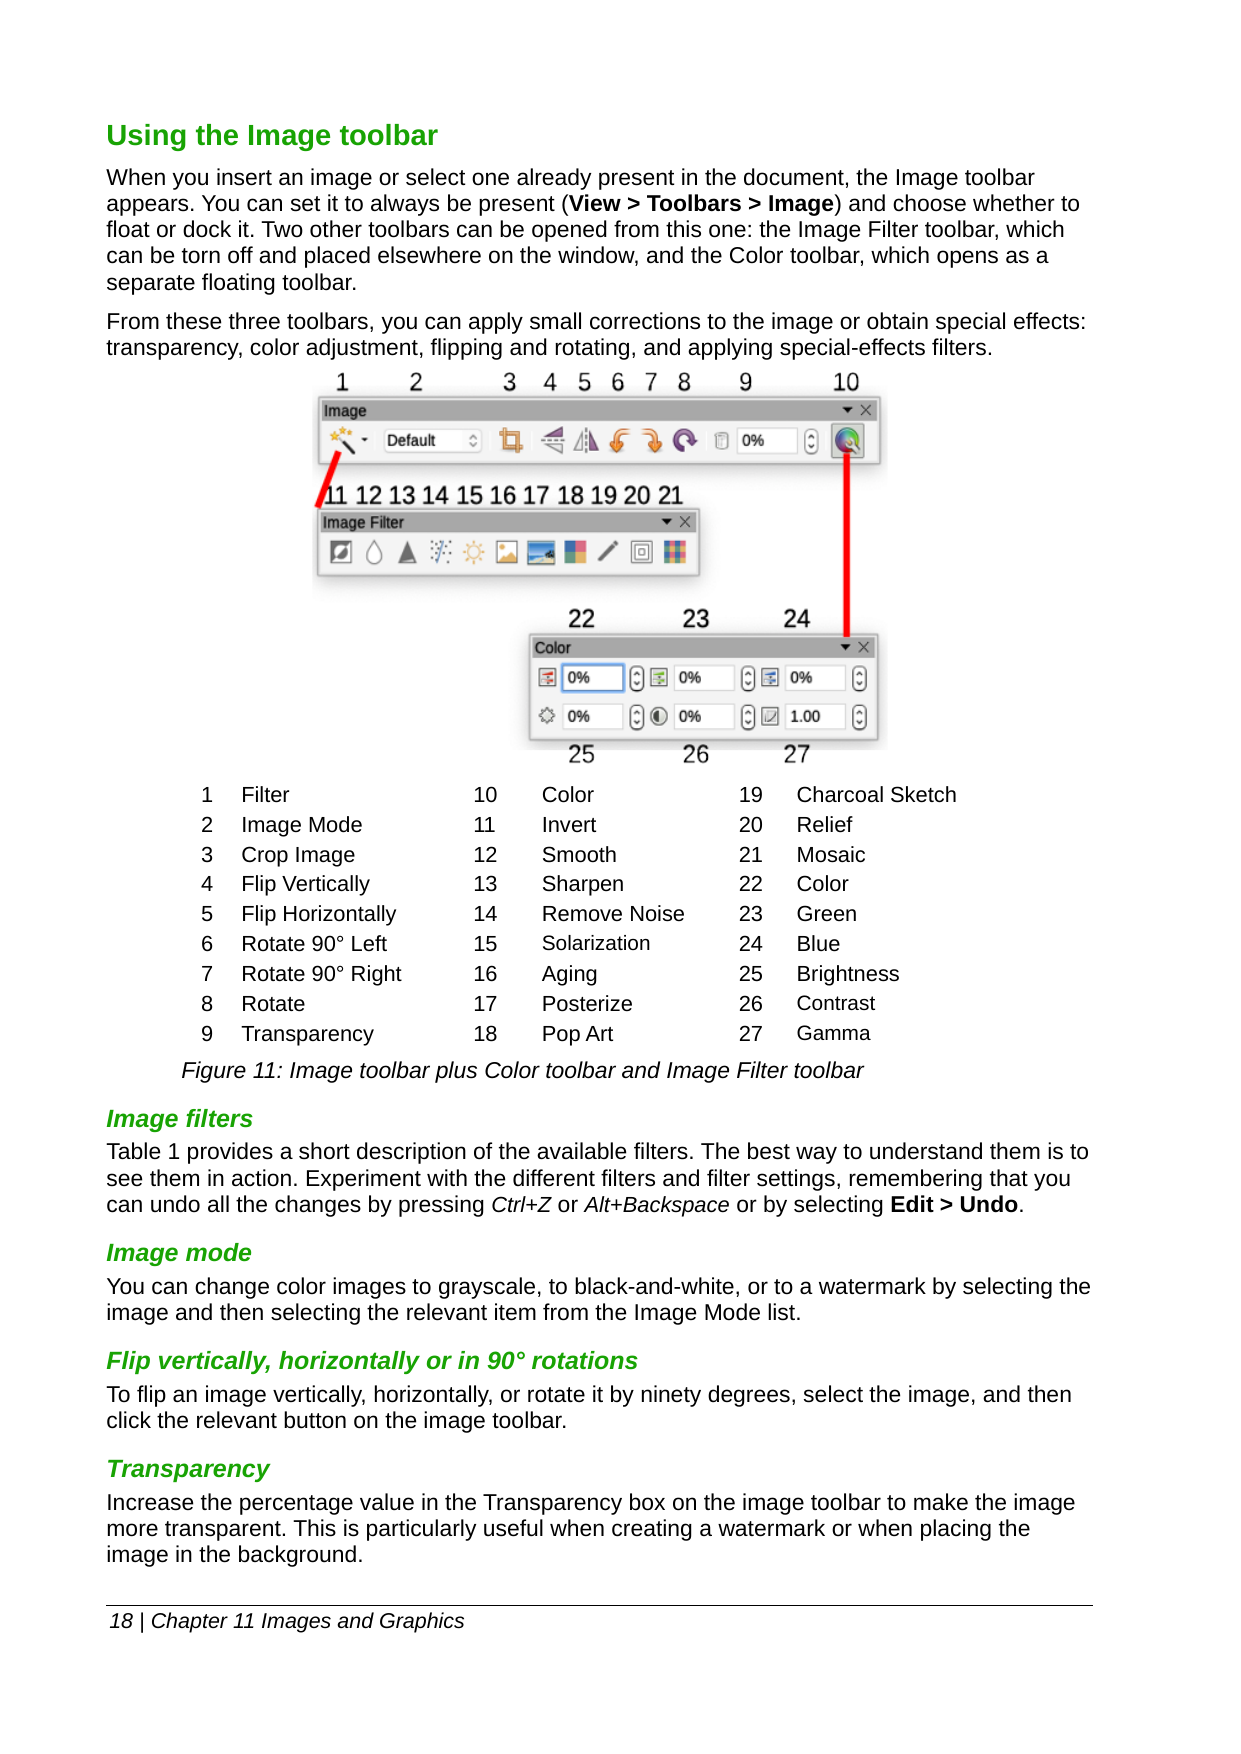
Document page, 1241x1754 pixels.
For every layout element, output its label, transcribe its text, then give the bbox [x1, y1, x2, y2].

table_cell Rotate 90° Left [229, 931, 461, 961]
table_cell Flip Vertically [229, 871, 461, 901]
table_cell 25 [727, 961, 784, 991]
text From these three toolbars, you can apply small corrections to the image or obtain special effects: transparency, color adjustment, flipping and rotating, and applying special-effects filters. [106, 308, 1093, 360]
table_cell 27 [727, 1021, 784, 1051]
table_cell 15 [461, 931, 530, 961]
table_cell 13 [461, 871, 530, 901]
text Table 1 provides a short description of the available filters. The best way to understand them is to see them in action. Experiment with the different filters and filter settings, remembering that you can undo all the changes by pressing Ctrl+Z or Alt+Backspace or by selecting Edit > Undo. [106, 1138, 1093, 1217]
text Increase the percentage value in the Transparency box on the image toolbar to make the image more transparent. This is particularly useful when creating a watermark or when placing the image in the background. [106, 1489, 1093, 1568]
table_cell 3 [189, 841, 229, 871]
table_header Charcoal Sketch [785, 782, 1025, 812]
subtitle Using the Image toolbar [106, 118, 1093, 152]
table_cell Green [785, 901, 1025, 931]
table_cell Rotate 90° Right [229, 961, 461, 991]
table_cell 11 [461, 812, 530, 841]
table_cell 5 [189, 901, 229, 931]
table_cell 6 [189, 931, 229, 961]
table_cell Rotate [229, 991, 461, 1021]
table_cell 16 [461, 961, 530, 991]
table_header Color [530, 782, 727, 812]
table_cell 2 [189, 812, 229, 841]
text When you insert an image or select one already present in the document, the Image toolbar appears. You can set it to always be present (View > Toolbars > Image) and choose whether to float or dock it. Two other toolbars can be opened from this one: the Image Filter toolbar, which can be torn off and placed elsewhere on the window, and the Color toolbar, which opens as a separate floating toolbar. [106, 163, 1093, 295]
subtitle Image filters [106, 1104, 1093, 1132]
table_cell Mosaic [785, 841, 1025, 871]
table_cell Remove Noise [530, 901, 727, 931]
table_cell Relief [785, 812, 1025, 841]
table_cell Flip Horizontally [229, 901, 461, 931]
table_cell 22 [727, 871, 784, 901]
table_cell Transparency [229, 1021, 461, 1051]
text You can change color images to grayscale, to black-and-white, or to a watermark by selecting the image and then selecting the relevant item from the Image Mode list. [106, 1273, 1093, 1325]
table_cell 23 [727, 901, 784, 931]
table_cell 21 [727, 841, 784, 871]
table_cell Sharpen [530, 871, 727, 901]
table_cell Aging [530, 961, 727, 991]
table_cell Invert [530, 812, 727, 841]
text Figure 11: Image toolbar plus Color toolbar and Image Filter toolbar [181, 1057, 1093, 1083]
table_cell 18 [461, 1021, 530, 1051]
table_cell 17 [461, 991, 530, 1021]
table_cell Blue [785, 931, 1025, 961]
table_cell Image Mode [229, 812, 461, 841]
table_header 19 [727, 782, 784, 812]
table_cell Crop Image [229, 841, 461, 871]
table_header 1 [189, 782, 229, 812]
table_cell Solarization [530, 931, 727, 961]
table_cell 20 [727, 812, 784, 841]
table_cell Gamma [785, 1021, 1025, 1051]
table_cell 26 [727, 991, 784, 1021]
subtitle Transparency [106, 1454, 1093, 1483]
table_cell 4 [189, 871, 229, 901]
subtitle Flip vertically, horizontally or in 90° rotations [106, 1346, 1093, 1375]
table_header Filter [229, 782, 461, 812]
table_cell 8 [189, 991, 229, 1021]
table_cell Contrast [785, 991, 1025, 1021]
table_cell 9 [189, 1021, 229, 1051]
picture [311, 372, 888, 764]
table_cell Pop Art [530, 1021, 727, 1051]
subtitle Image mode [106, 1238, 1093, 1267]
table_cell Color [785, 871, 1025, 901]
table_cell 14 [461, 901, 530, 931]
table_cell Smooth [530, 841, 727, 871]
table_cell 24 [727, 931, 784, 961]
table_header 10 [461, 782, 530, 812]
table_cell 7 [189, 961, 229, 991]
table_cell Posterize [530, 991, 727, 1021]
text To flip an image vertically, horizontally, or rotate it by ninety degrees, select the image, and then click the relevant button on the image toolbar. [106, 1381, 1093, 1433]
table_cell 12 [461, 841, 530, 871]
table_cell Brightness [785, 961, 1025, 991]
